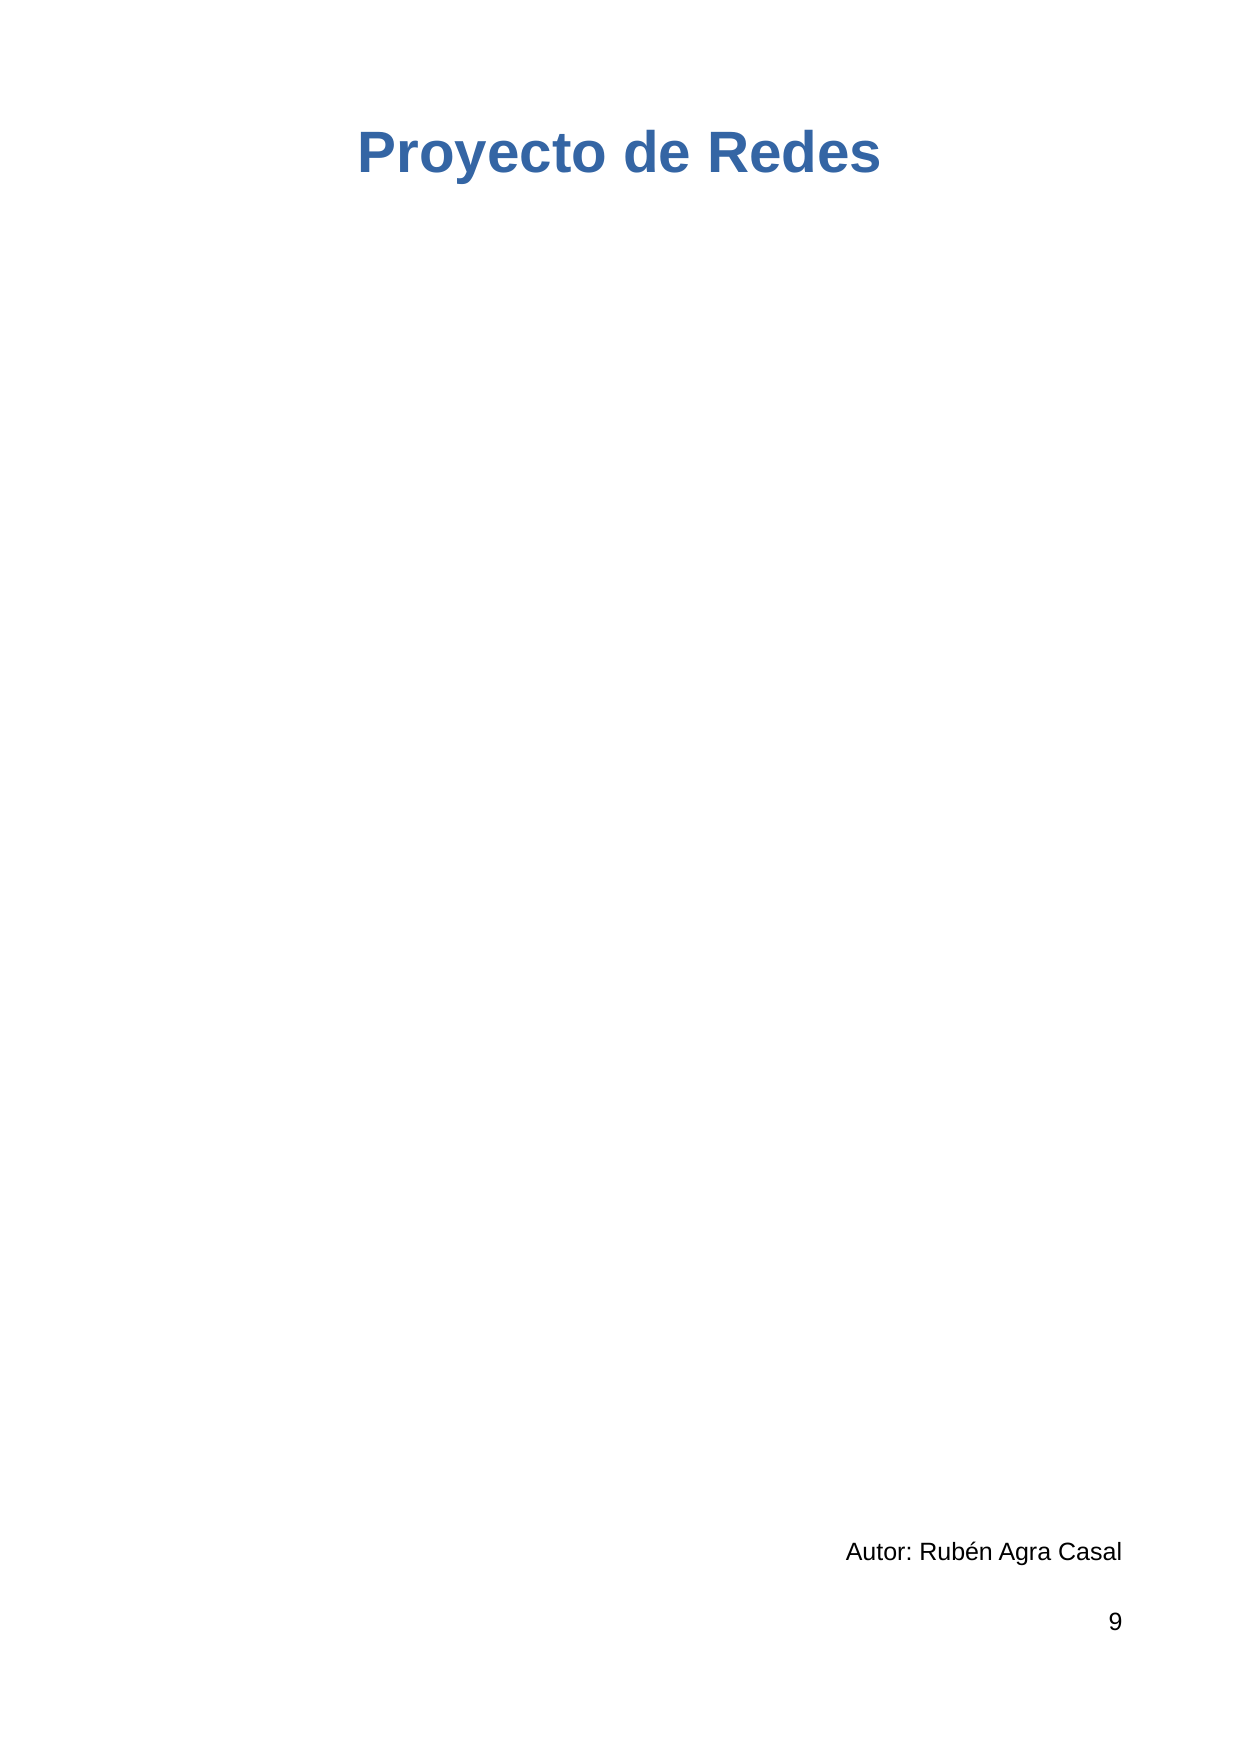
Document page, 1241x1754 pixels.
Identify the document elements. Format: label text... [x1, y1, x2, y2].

text Autor: Rubén Agra Casal [118, 1536, 1122, 1565]
title Proyecto de Redes [118, 118, 1122, 185]
